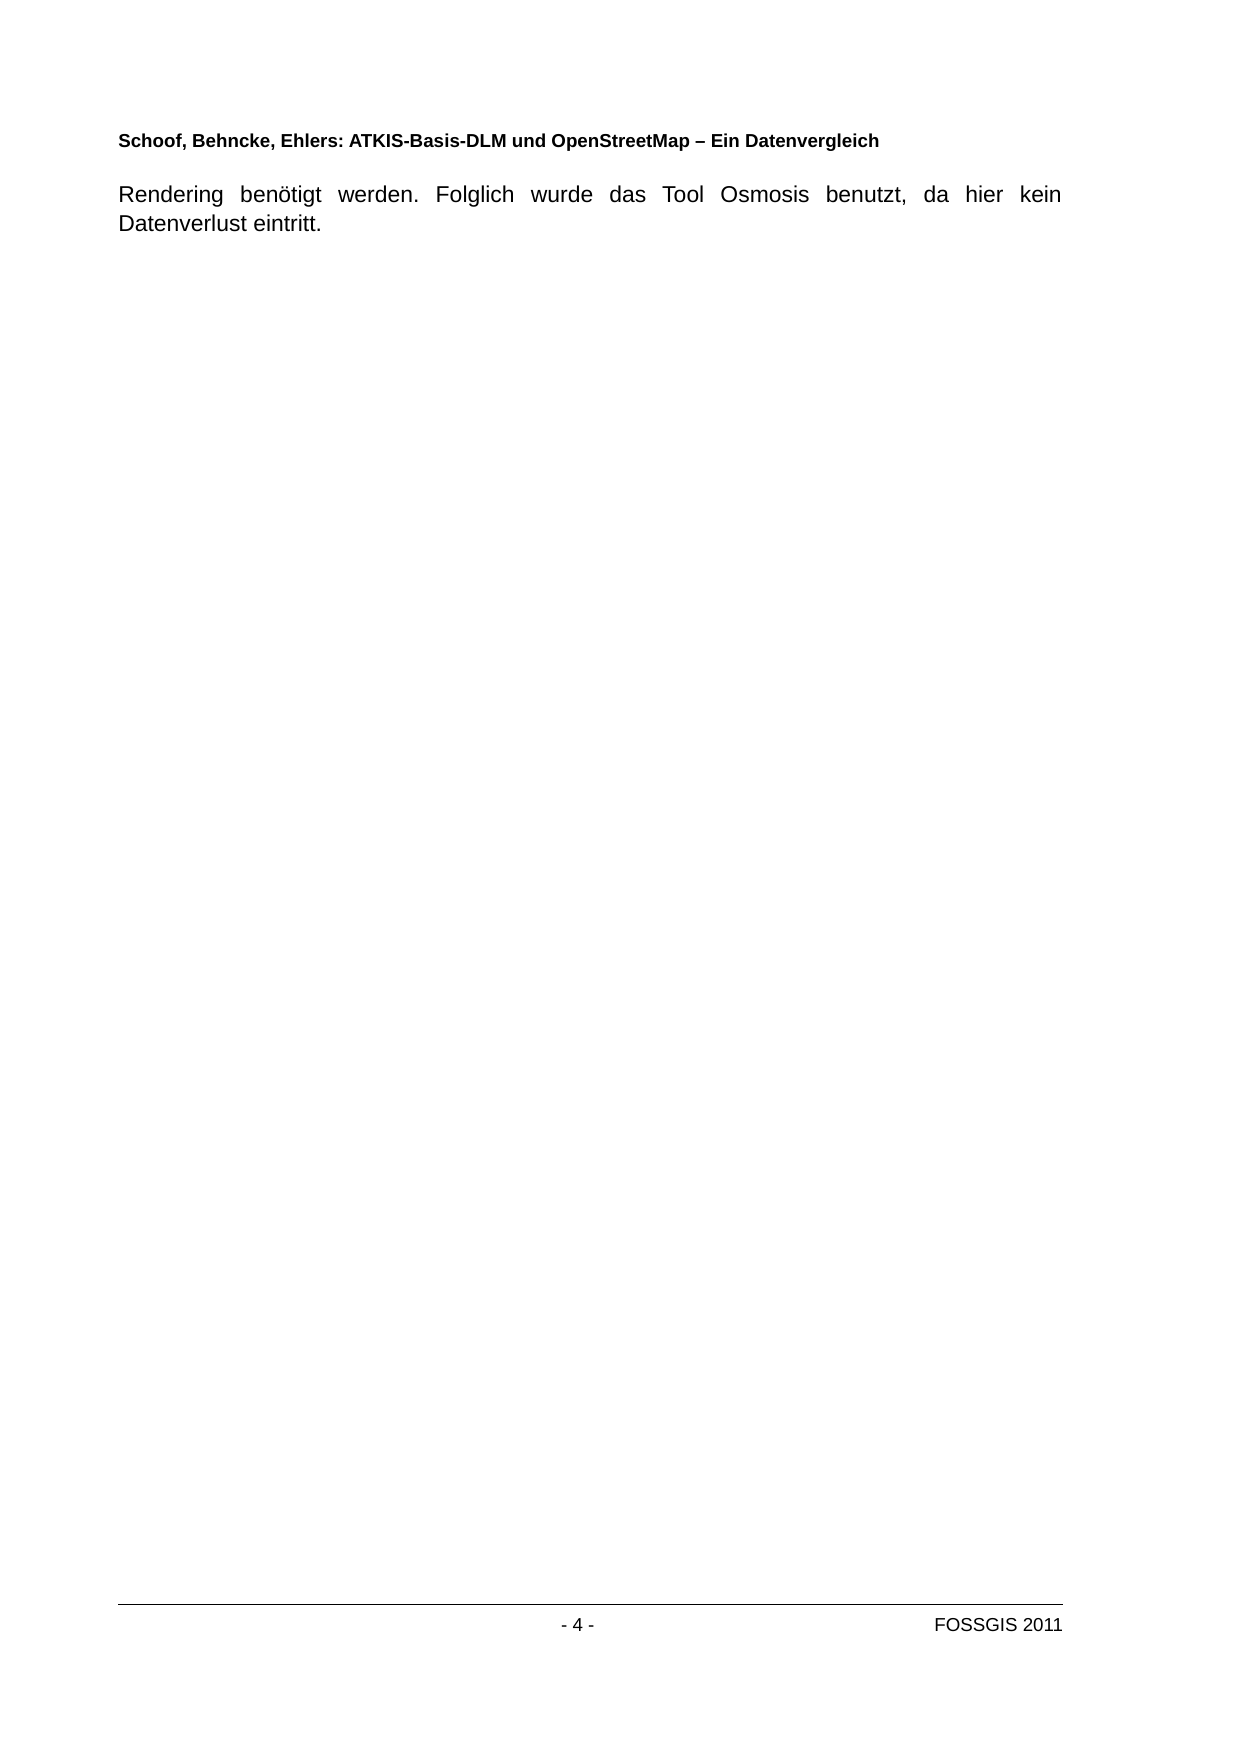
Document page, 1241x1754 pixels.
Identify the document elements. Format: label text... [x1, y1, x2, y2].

text Rendering benötigt werden. Folglich wurde das Tool Osmosis benutzt, da hier kein Datenverlust eintritt. [118, 181, 1063, 236]
